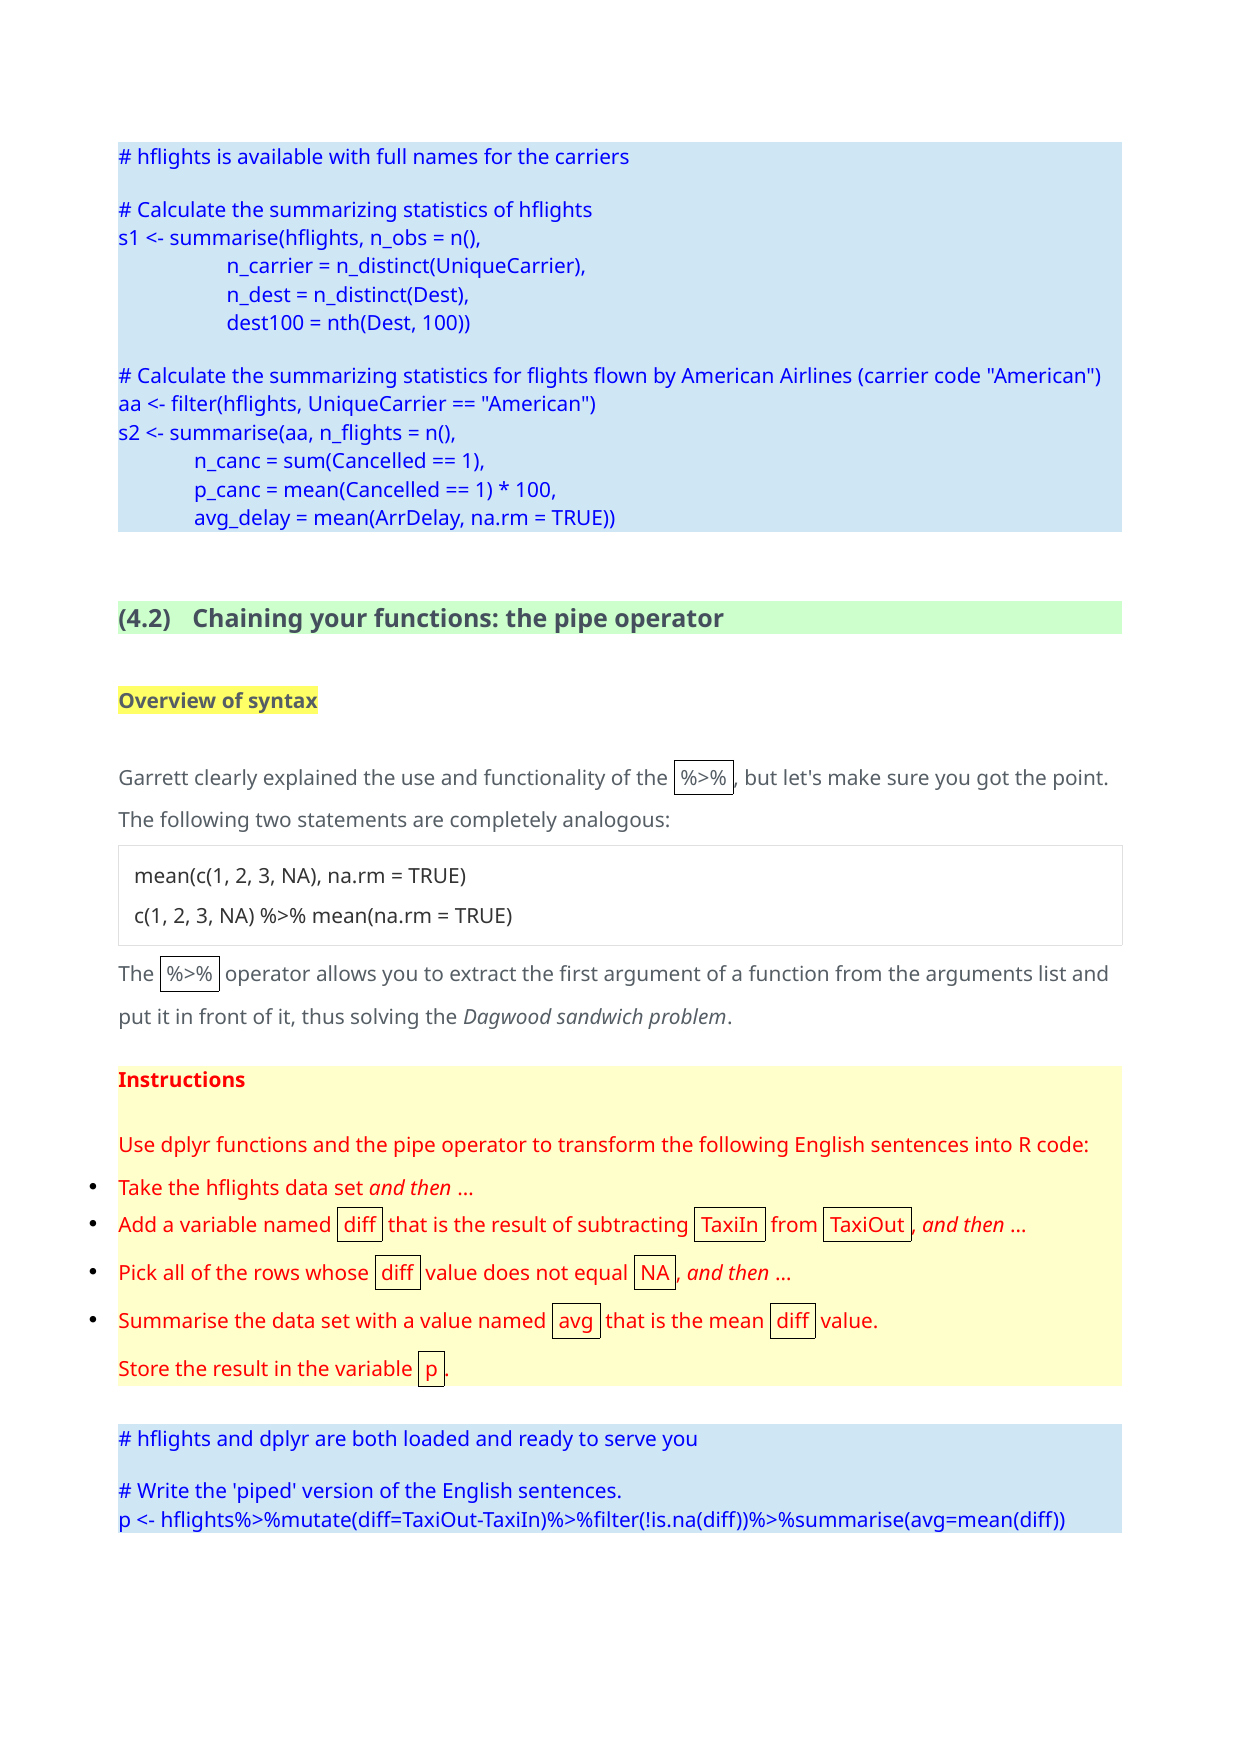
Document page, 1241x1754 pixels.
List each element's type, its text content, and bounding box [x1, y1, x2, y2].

list Add a variable named [118, 1207, 337, 1241]
text The %>% operator allows you to extract the first argument of a function from the arguments list and put it in front of it, thus solving the Dagwood sandwich problem. [118, 956, 1122, 1031]
list TaxiOut [824, 1208, 911, 1241]
text n_carrier = n_distinct(UniqueCarrier), [118, 252, 1122, 280]
text mean(c(1, 2, 3, NA), na.rm = TRUE) [119, 846, 1122, 885]
list diff [771, 1304, 815, 1338]
text Garrett clearly explained the use and functionality of the %>%, but let's make sure you got the point. The following two statements are completely analogous: [118, 760, 1122, 834]
text # hflights is available with full names for the carriers [118, 142, 1122, 171]
text p <- hflights%>%mutate(diff=TaxiOut-TaxiIn)%>%filter(!is.na(diff))%>%summarise(avg=mean(diff)) [118, 1505, 1122, 1533]
list value does not equal [421, 1255, 634, 1289]
list that is the mean [601, 1303, 770, 1338]
subtitle Instructions [118, 1066, 1122, 1094]
text s1 <- summarise(hflights, n_obs = n(), [118, 223, 1122, 252]
text avg_delay = mean(ArrDelay, na.rm = TRUE)) [118, 503, 1122, 532]
list diff [338, 1208, 382, 1241]
text p [419, 1352, 444, 1386]
text . [445, 1351, 1122, 1386]
list NA [635, 1256, 675, 1289]
list , and then … [912, 1207, 1122, 1241]
subtitle (4.2) Chaining your functions: the pipe operator [118, 601, 1122, 634]
list , and then … [676, 1255, 1122, 1289]
list value. [816, 1303, 1122, 1338]
text # Write the 'piped' version of the English sentences. [118, 1476, 1122, 1505]
text s2 <- summarise(aa, n_flights = n(), [118, 418, 1122, 446]
list Summarise the data set with a value named [118, 1303, 552, 1338]
text # Calculate the summarizing statistics for flights flown by American Airlines (carrier code "American") [118, 361, 1122, 389]
list Take the hflights data set and then … [118, 1173, 1122, 1201]
list diff [376, 1256, 420, 1289]
text n_canc = sum(Cancelled == 1), [118, 446, 1122, 475]
list from [766, 1207, 823, 1241]
list avg [553, 1304, 600, 1338]
text Use dplyr functions and the pipe operator to transform the following English sentences into R code: [118, 1130, 1122, 1158]
list TaxiIn [695, 1208, 765, 1241]
text p_canc = mean(Cancelled == 1) * 100, [118, 475, 1122, 503]
text Store the result in the variable [118, 1351, 418, 1386]
text n_dest = n_distinct(Dest), [118, 280, 1122, 308]
list Pick all of the rows whose [118, 1255, 375, 1289]
list that is the result of subtracting [383, 1207, 694, 1241]
text # hflights and dplyr are both loaded and ready to serve you [118, 1424, 1122, 1452]
text aa <- filter(hflights, UniqueCarrier == "American") [118, 389, 1122, 418]
text c(1, 2, 3, NA) %>% mean(na.rm = TRUE) [119, 885, 1122, 945]
text # Calculate the summarizing statistics of hflights [118, 195, 1122, 223]
subtitle Overview of syntax [118, 686, 1122, 714]
text dest100 = nth(Dest, 100)) [118, 308, 1122, 337]
